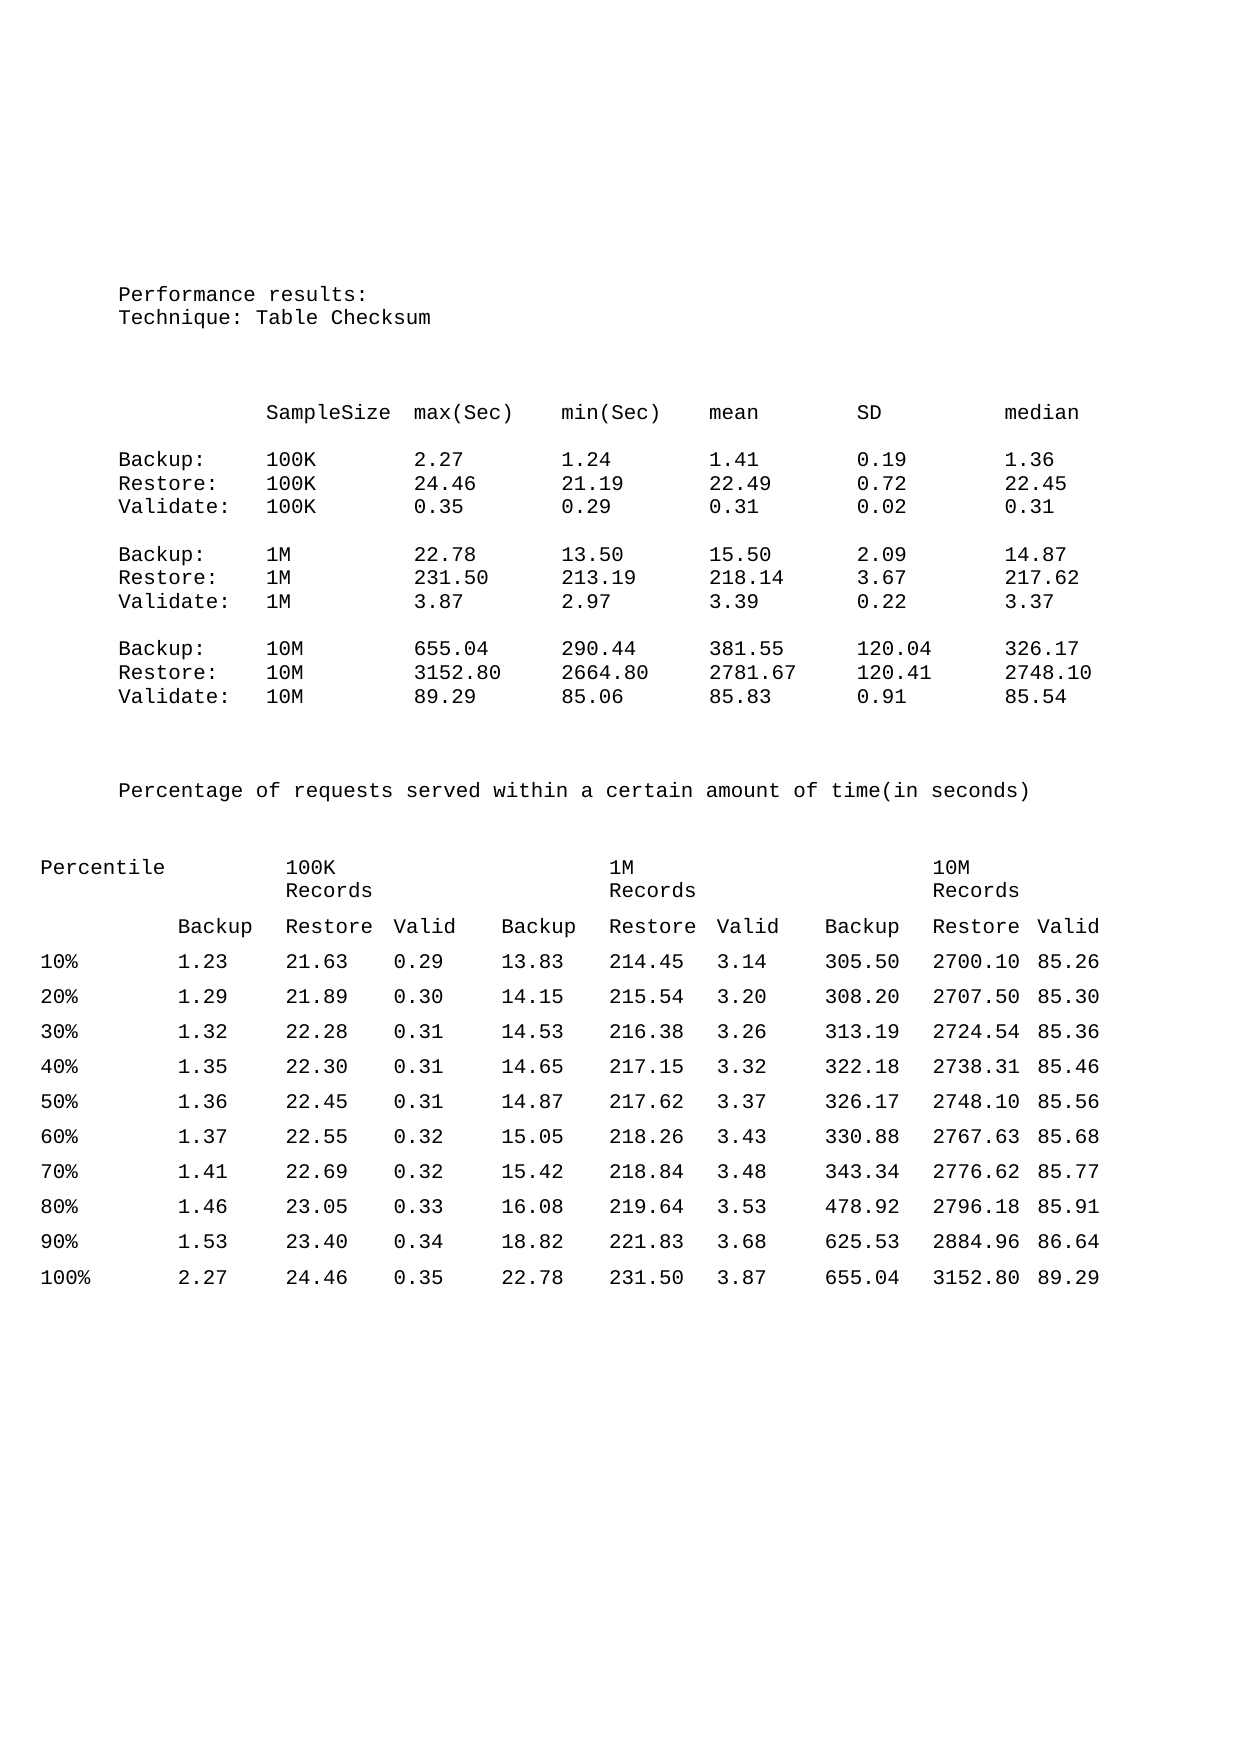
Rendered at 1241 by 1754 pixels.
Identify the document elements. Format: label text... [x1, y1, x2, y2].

table_cell 85.56 [1031, 1085, 1127, 1121]
table_cell Backup [172, 910, 280, 945]
text Technique: Table Checksum [118, 307, 1122, 331]
table_cell 2748.10 [927, 1085, 1031, 1121]
table_cell 0.31 [388, 1050, 495, 1085]
table_cell 2738.31 [927, 1050, 1031, 1085]
table_cell 85.26 [1031, 945, 1127, 980]
table_cell 1.29 [172, 980, 280, 1015]
table_cell 0.34 [388, 1226, 495, 1261]
table_cell 1.23 [172, 945, 280, 980]
text Restore: 100K 24.46 21.19 22.49 0.72 22.45 [118, 473, 1122, 496]
table_cell 0.33 [388, 1191, 495, 1226]
table_cell 22.69 [280, 1156, 387, 1191]
table_cell 23.40 [280, 1226, 387, 1261]
table_cell 2776.62 [927, 1156, 1031, 1191]
table_cell 2767.63 [927, 1121, 1031, 1156]
table_cell 22.78 [495, 1261, 603, 1296]
text Validate: 10M 89.29 85.06 85.83 0.91 85.54 [118, 686, 1122, 709]
table_cell 20% [34, 980, 172, 1015]
table_cell 326.17 [819, 1085, 927, 1121]
table_cell 1.53 [172, 1226, 280, 1261]
table_cell 322.18 [819, 1050, 927, 1085]
text Backup: 10M 655.04 290.44 381.55 120.04 326.17 [118, 638, 1122, 662]
table_cell Backup [819, 910, 927, 945]
table_header [495, 851, 603, 910]
table_cell 15.05 [495, 1121, 603, 1156]
table_cell 1.41 [172, 1156, 280, 1191]
table_header Percentile [34, 851, 172, 910]
table_cell 343.34 [819, 1156, 927, 1191]
text Percentage of requests served within a certain amount of time(in seconds) [118, 780, 1122, 804]
table_cell Valid [711, 910, 819, 945]
table_cell 3.14 [711, 945, 819, 980]
table_cell 22.55 [280, 1121, 387, 1156]
table_cell 10% [34, 945, 172, 980]
table_cell 2707.50 [927, 980, 1031, 1015]
table_header [172, 851, 280, 910]
table_cell 0.35 [388, 1261, 495, 1296]
table_cell 3152.80 [927, 1261, 1031, 1296]
table_cell 85.68 [1031, 1121, 1127, 1156]
table_cell 2724.54 [927, 1015, 1031, 1050]
table_cell 21.63 [280, 945, 387, 980]
text SampleSize max(Sec) min(Sec) mean SD median [118, 402, 1122, 426]
table_cell 478.92 [819, 1191, 927, 1226]
table_cell 22.45 [280, 1085, 387, 1121]
table_cell 3.68 [711, 1226, 819, 1261]
table_cell Restore [280, 910, 387, 945]
table_cell [34, 910, 172, 945]
table_cell 85.77 [1031, 1156, 1127, 1191]
table_header [819, 851, 927, 910]
table_cell 305.50 [819, 945, 927, 980]
table_cell 625.53 [819, 1226, 927, 1261]
table_cell 0.31 [388, 1085, 495, 1121]
table_cell 85.36 [1031, 1015, 1127, 1050]
table_cell 2796.18 [927, 1191, 1031, 1226]
table_cell 40% [34, 1050, 172, 1085]
table_cell Restore [927, 910, 1031, 945]
text Performance results: [118, 284, 1122, 307]
table_cell 14.15 [495, 980, 603, 1015]
table_cell 0.32 [388, 1121, 495, 1156]
table_cell 18.82 [495, 1226, 603, 1261]
text Backup: 1M 22.78 13.50 15.50 2.09 14.87 [118, 544, 1122, 567]
table_cell 1.32 [172, 1015, 280, 1050]
table_cell 308.20 [819, 980, 927, 1015]
table_cell 13.83 [495, 945, 603, 980]
table_cell 1.35 [172, 1050, 280, 1085]
table_cell 3.53 [711, 1191, 819, 1226]
table_cell 215.54 [603, 980, 711, 1015]
table_cell 23.05 [280, 1191, 387, 1226]
text Validate: 100K 0.35 0.29 0.31 0.02 0.31 [118, 496, 1122, 520]
text Restore: 10M 3152.80 2664.80 2781.67 120.41 2748.10 [118, 662, 1122, 686]
table_cell 24.46 [280, 1261, 387, 1296]
table_cell 2.27 [172, 1261, 280, 1296]
table_cell 16.08 [495, 1191, 603, 1226]
table_cell 14.53 [495, 1015, 603, 1050]
table_cell 221.83 [603, 1226, 711, 1261]
table_cell 3.37 [711, 1085, 819, 1121]
table_cell Backup [495, 910, 603, 945]
table_cell 60% [34, 1121, 172, 1156]
table_cell 14.87 [495, 1085, 603, 1121]
table_cell 0.30 [388, 980, 495, 1015]
table_cell 70% [34, 1156, 172, 1191]
table_cell 2884.96 [927, 1226, 1031, 1261]
table_cell 1.36 [172, 1085, 280, 1121]
table_cell 0.31 [388, 1015, 495, 1050]
table_cell 30% [34, 1015, 172, 1050]
table_cell Valid [1031, 910, 1127, 945]
table_cell 0.29 [388, 945, 495, 980]
table_cell 330.88 [819, 1121, 927, 1156]
table_cell 3.87 [711, 1261, 819, 1296]
table_cell 3.43 [711, 1121, 819, 1156]
table_cell 22.28 [280, 1015, 387, 1050]
table_cell 313.19 [819, 1015, 927, 1050]
table_cell 80% [34, 1191, 172, 1226]
table_cell 214.45 [603, 945, 711, 980]
table_cell 655.04 [819, 1261, 927, 1296]
table_cell 217.62 [603, 1085, 711, 1121]
table_cell 218.26 [603, 1121, 711, 1156]
table_cell 3.48 [711, 1156, 819, 1191]
table_cell 90% [34, 1226, 172, 1261]
table_cell 219.64 [603, 1191, 711, 1226]
table_cell 100% [34, 1261, 172, 1296]
table_header [388, 851, 495, 910]
text Restore: 1M 231.50 213.19 218.14 3.67 217.62 [118, 567, 1122, 591]
table_cell 1.46 [172, 1191, 280, 1226]
table_header [1031, 851, 1127, 910]
table_cell 22.30 [280, 1050, 387, 1085]
table_cell 0.32 [388, 1156, 495, 1191]
table_header 10M Records [927, 851, 1031, 910]
table_cell 85.30 [1031, 980, 1127, 1015]
text Validate: 1M 3.87 2.97 3.39 0.22 3.37 [118, 591, 1122, 615]
text Backup: 100K 2.27 1.24 1.41 0.19 1.36 [118, 449, 1122, 473]
table_cell Restore [603, 910, 711, 945]
table_cell 86.64 [1031, 1226, 1127, 1261]
table_header 100K Records [280, 851, 387, 910]
table_cell 3.26 [711, 1015, 819, 1050]
table_cell 3.20 [711, 980, 819, 1015]
table_cell 218.84 [603, 1156, 711, 1191]
table_cell 15.42 [495, 1156, 603, 1191]
table_cell 85.91 [1031, 1191, 1127, 1226]
table_cell 14.65 [495, 1050, 603, 1085]
table_cell 21.89 [280, 980, 387, 1015]
table_cell 2700.10 [927, 945, 1031, 980]
table_header 1M Records [603, 851, 711, 910]
table_header [711, 851, 819, 910]
table_cell 89.29 [1031, 1261, 1127, 1296]
table_cell 216.38 [603, 1015, 711, 1050]
table_cell Valid [388, 910, 495, 945]
table_cell 231.50 [603, 1261, 711, 1296]
table_cell 50% [34, 1085, 172, 1121]
table_cell 1.37 [172, 1121, 280, 1156]
table_cell 85.46 [1031, 1050, 1127, 1085]
table_cell 217.15 [603, 1050, 711, 1085]
table_cell 3.32 [711, 1050, 819, 1085]
